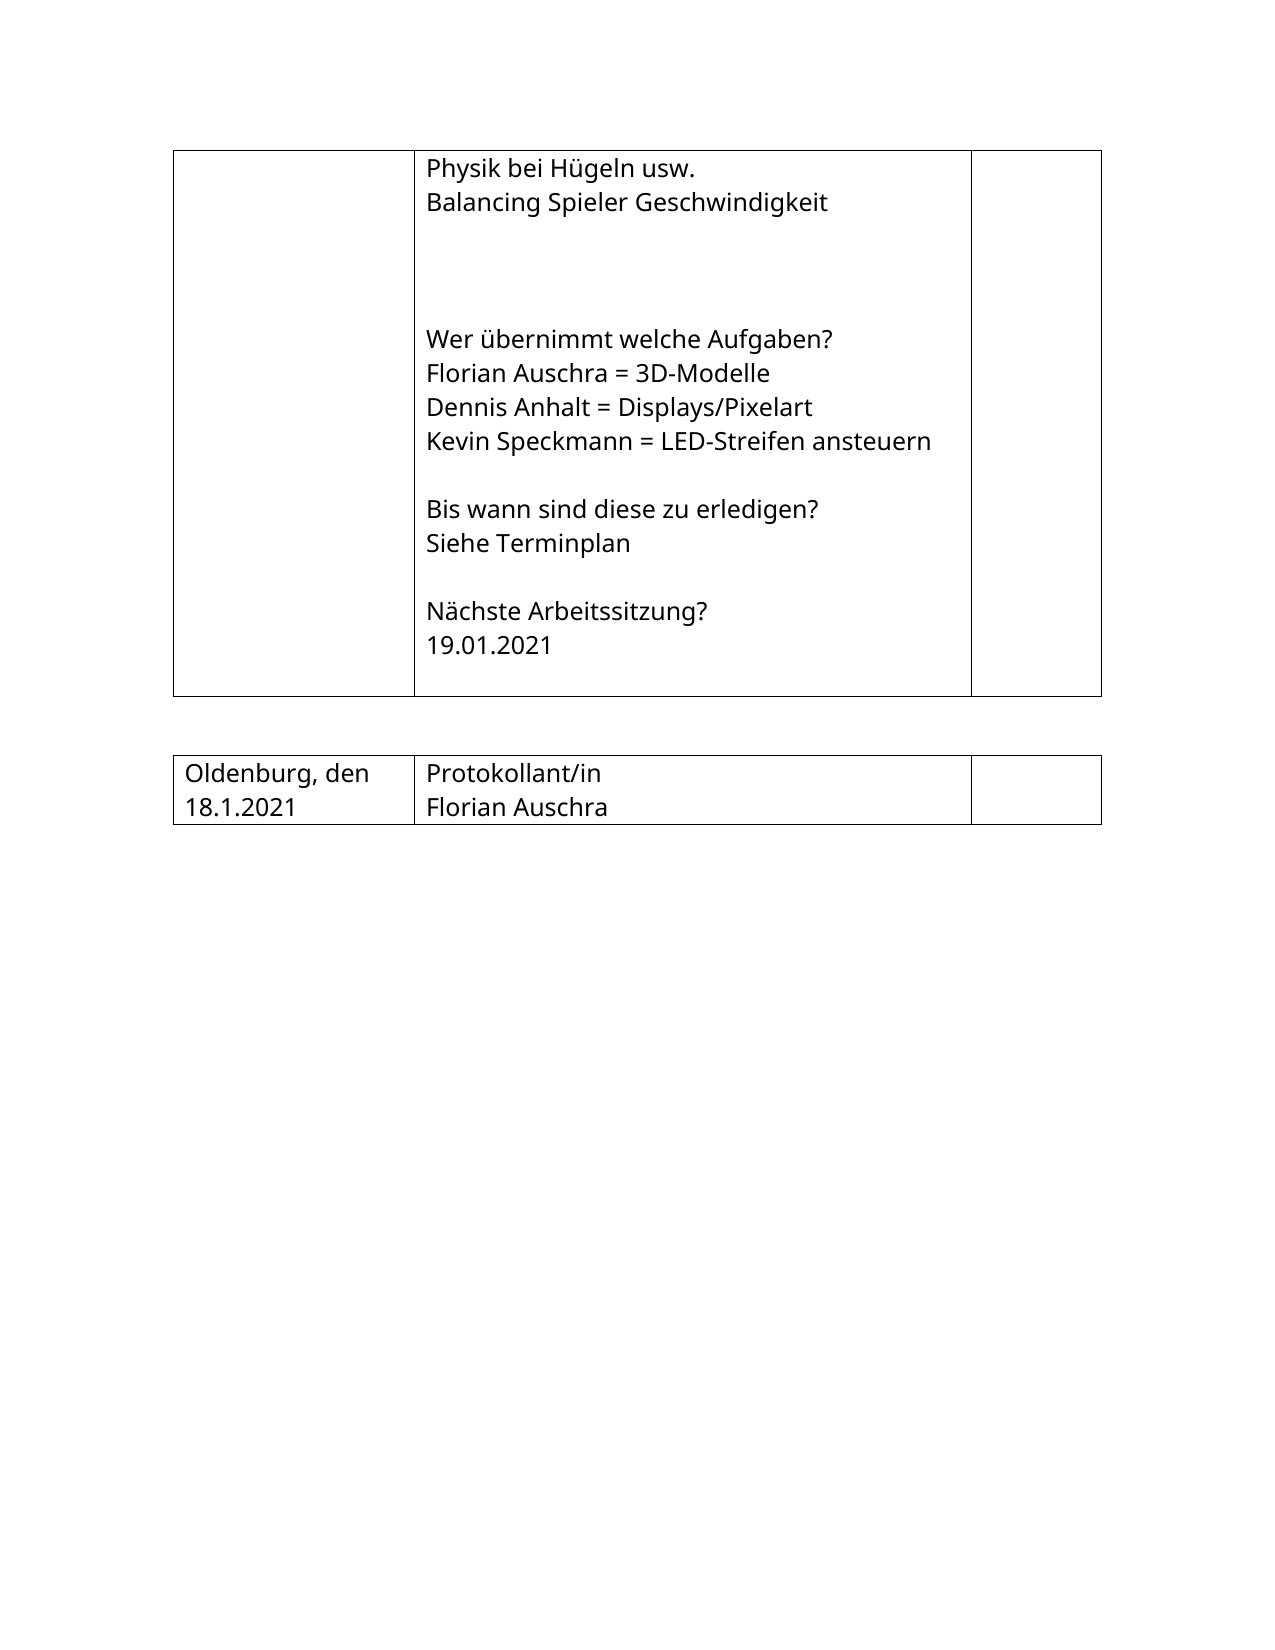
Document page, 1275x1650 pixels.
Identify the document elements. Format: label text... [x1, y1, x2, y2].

table_cell [972, 151, 1101, 696]
table_cell [174, 151, 414, 696]
table_cell Physik bei Hügeln usw. Balancing Spieler Geschwindigkeit Wer übernimmt welche Aufgaben? Florian Auschra = 3D-Modelle Dennis Anhalt = Displays/Pixelart Kevin Speckmann = LED-Streifen ansteuern Bis wann sind diese zu erledigen? Siehe Terminplan Nächste Arbeitssitzung? 19.01.2021 [415, 151, 971, 696]
table_header [972, 756, 1101, 824]
table_header Oldenburg, den 18.1.2021 [174, 756, 414, 824]
table_header Protokollant/in Florian Auschra [415, 756, 971, 824]
